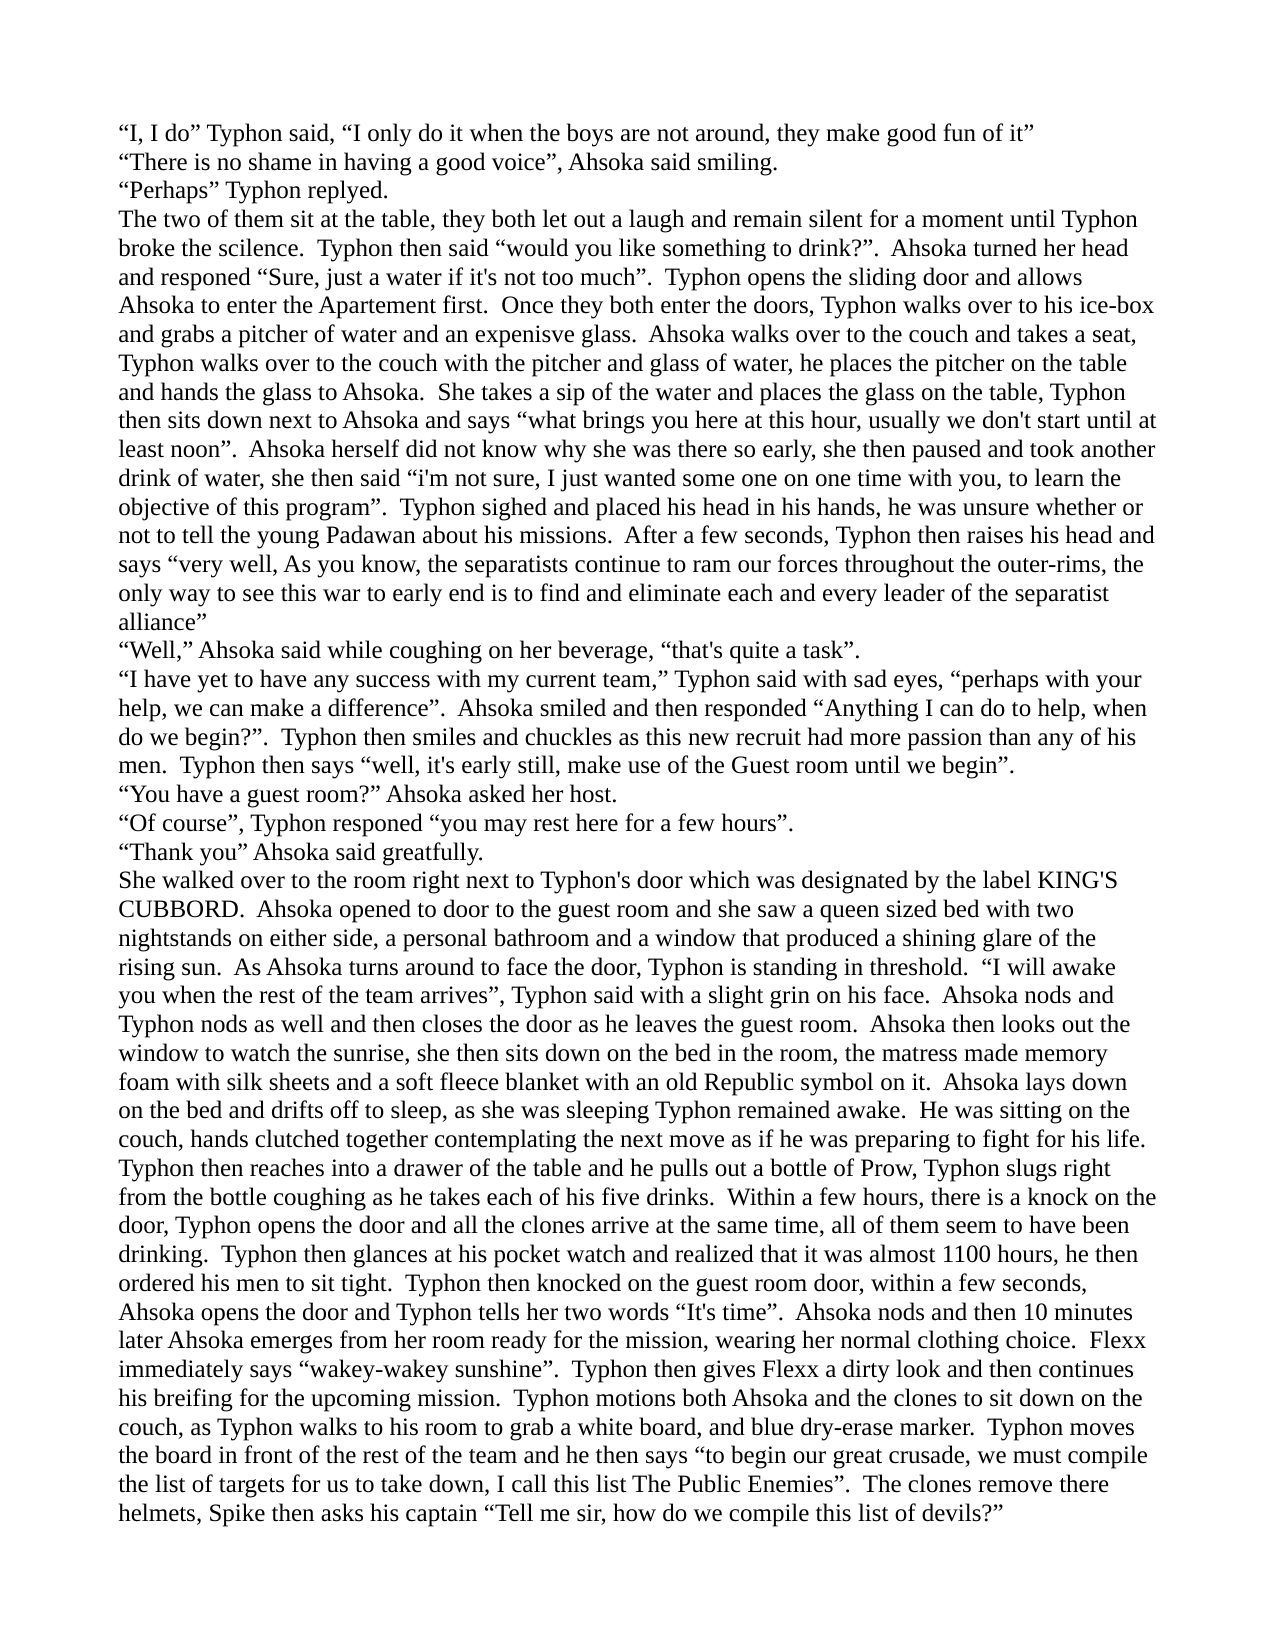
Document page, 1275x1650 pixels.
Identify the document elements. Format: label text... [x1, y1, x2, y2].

text “There is no shame in having a good voice”, Ahsoka said smiling. [118, 147, 1157, 176]
text “I have yet to have any success with my current team,” Typhon said with sad eyes, “perhaps with your help, we can make a difference”. Ahsoka smiled and then responded “Anything I can do to help, when do we begin?”. Typhon then smiles and chuckles as this new recruit had more passion than any of his men. Typhon then says “well, it's early still, make use of the Guest room until we begin”. [118, 664, 1157, 779]
text “Thank you” Ahsoka said greatfully. [118, 837, 1157, 866]
text “Well,” Ahsoka said while coughing on her beverage, “that's quite a task”. [118, 636, 1157, 664]
text The two of them sit at the table, they both let out a laugh and remain silent for a moment until Typhon broke the scilence. Typhon then said “would you like something to drink?”. Ahsoka turned her head and responed “Sure, just a water if it's not too much”. Typhon opens the sliding door and allows Ahsoka to enter the Apartement first. Once they both enter the doors, Typhon walks over to his ice-box and grabs a pitcher of water and an expenisve glass. Ahsoka walks over to the couch and takes a seat, Typhon walks over to the couch with the pitcher and glass of water, he places the pitcher on the table and hands the glass to Ahsoka. She takes a sip of the water and places the glass on the table, Typhon then sits down next to Ahsoka and says “what brings you here at this hour, usually we don't start until at least noon”. Ahsoka herself did not know why she was there so early, she then paused and took another drink of water, she then said “i'm not sure, I just wanted some one on one time with you, to learn the objective of this program”. Typhon sighed and placed his head in his hands, he was unsure whether or not to tell the young Padawan about his missions. After a few seconds, Typhon then raises his head and says “very well, As you know, the separatists continue to ram our forces throughout the outer-rims, the only way to see this war to early end is to find and eliminate each and every leader of the separatist alliance” [118, 204, 1157, 636]
text “Of course”, Typhon responed “you may rest here for a few hours”. [118, 808, 1157, 837]
text “I, I do” Typhon said, “I only do it when the boys are not around, they make good fun of it” [118, 118, 1157, 147]
text “Perhaps” Typhon replyed. [118, 176, 1157, 204]
text “You have a guest room?” Ahsoka asked her host. [118, 779, 1157, 808]
text She walked over to the room right next to Typhon's door which was designated by the label KING'S CUBBORD. Ahsoka opened to door to the guest room and she saw a queen sized bed with two nightstands on either side, a personal bathroom and a window that produced a shining glare of the rising sun. As Ahsoka turns around to face the door, Typhon is standing in threshold. “I will awake you when the rest of the team arrives”, Typhon said with a slight grin on his face. Ahsoka nods and Typhon nods as well and then closes the door as he leaves the guest room. Ahsoka then looks out the window to watch the sunrise, she then sits down on the bed in the room, the matress made memory foam with silk sheets and a soft fleece blanket with an old Republic symbol on it. Ahsoka lays down on the bed and drifts off to sleep, as she was sleeping Typhon remained awake. He was sitting on the couch, hands clutched together contemplating the next move as if he was preparing to fight for his life. Typhon then reaches into a drawer of the table and he pulls out a bottle of Prow, Typhon slugs right from the bottle coughing as he takes each of his five drinks. Within a few hours, there is a knock on the door, Typhon opens the door and all the clones arrive at the same time, all of them seem to have been drinking. Typhon then glances at his pocket watch and realized that it was almost 1100 hours, he then ordered his men to sit tight. Typhon then knocked on the guest room door, within a few seconds, Ahsoka opens the door and Typhon tells her two words “It's time”. Ahsoka nods and then 10 minutes later Ahsoka emerges from her room ready for the mission, wearing her normal clothing choice. Flexx immediately says “wakey-wakey sunshine”. Typhon then gives Flexx a dirty look and then continues his breifing for the upcoming mission. Typhon motions both Ahsoka and the clones to sit down on the couch, as Typhon walks to his room to grab a white board, and blue dry-erase marker. Typhon moves the board in front of the rest of the team and he then says “to begin our great crusade, we must compile the list of targets for us to take down, I call this list The Public Enemies”. The clones remove there helmets, Spike then asks his captain “Tell me sir, how do we compile this list of devils?” [118, 866, 1157, 1527]
